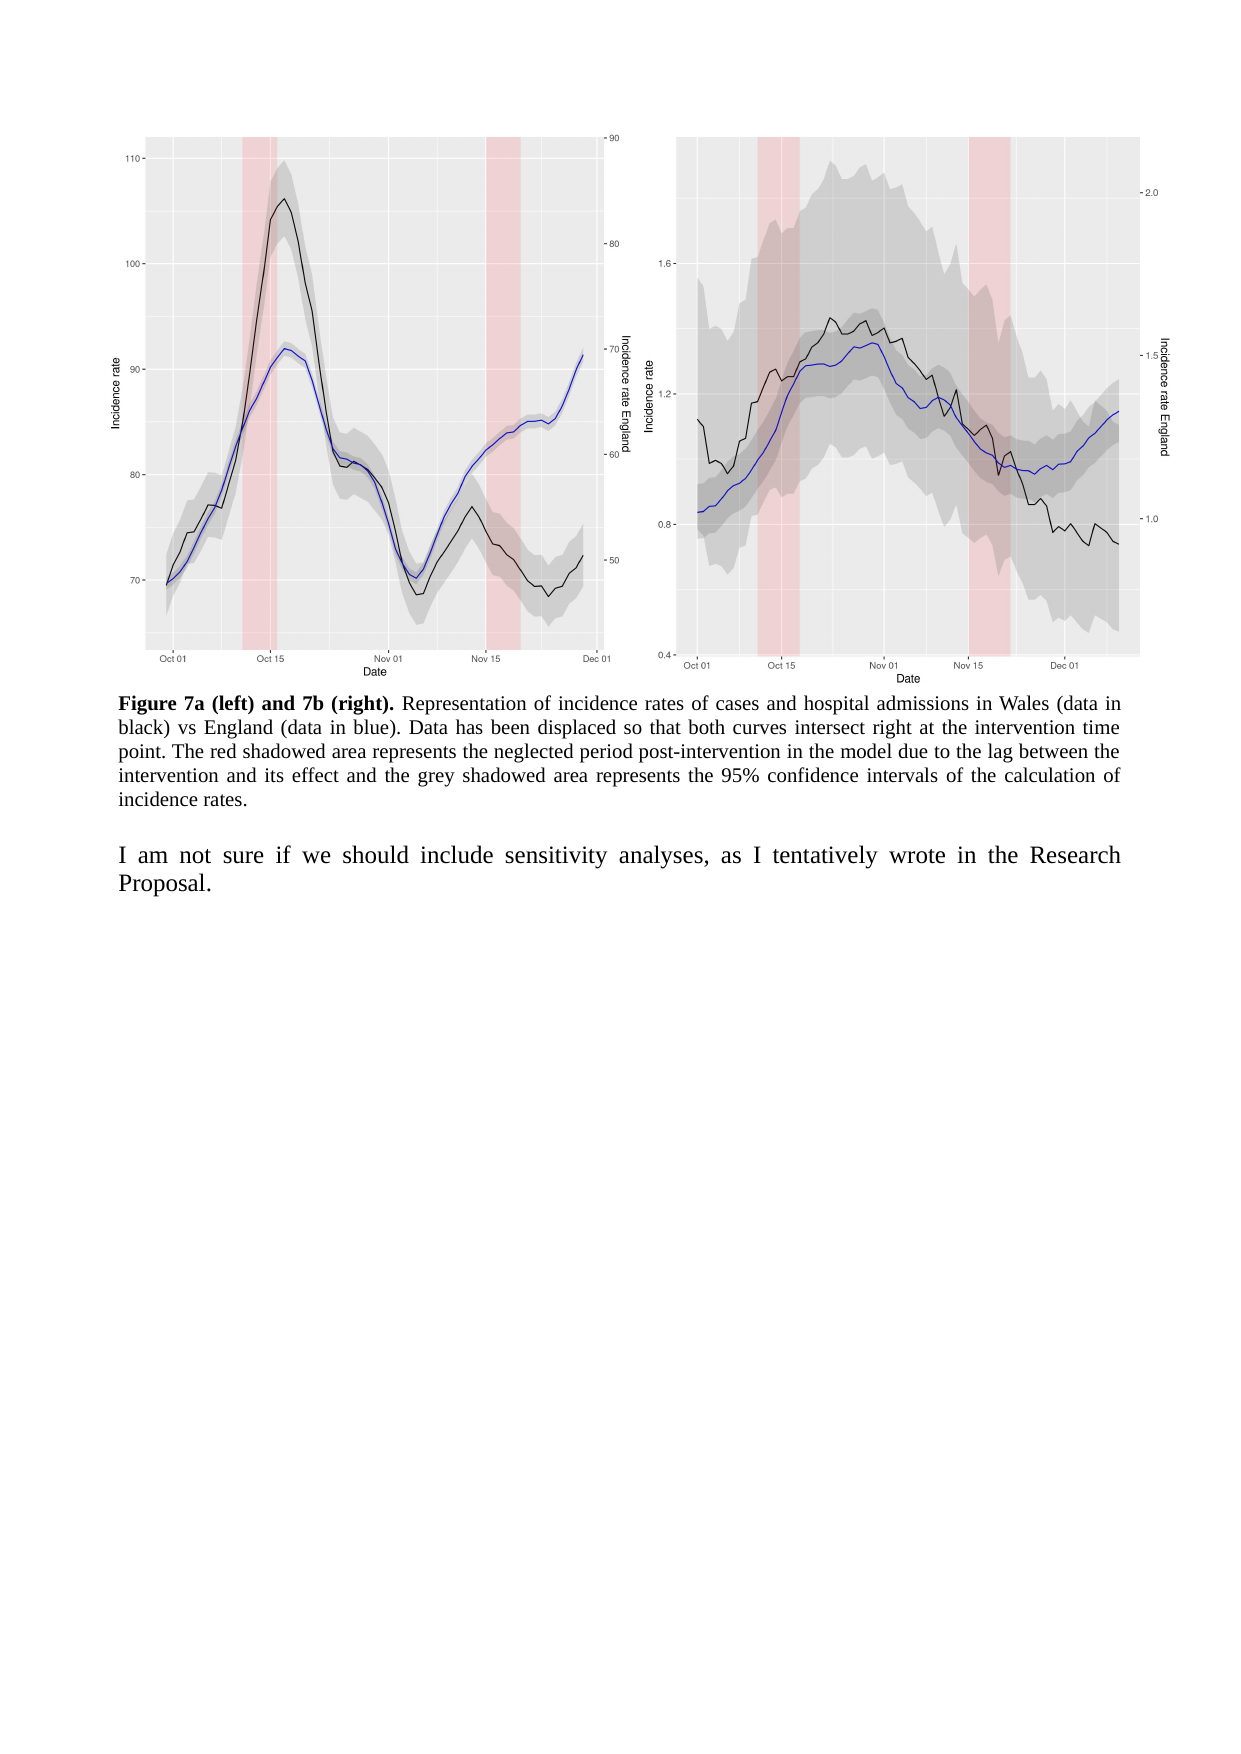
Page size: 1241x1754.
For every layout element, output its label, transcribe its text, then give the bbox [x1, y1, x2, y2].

text [118, 118, 1122, 131]
picture [105, 131, 1178, 691]
text I am not sure if we should include sensitivity analyses, as I tentatively wrote in the Research Proposal. [118, 840, 1122, 897]
text Figure 7a (left) and 7b (right). Representation of incidence rates of cases and hospital admissions in Wales (data in black) vs England (data in blue). Data has been displaced so that both curves intersect right at the intervention time point. The red shadowed area represents the neglected period post-intervention in the model due to the lag between the intervention and its effect and the grey shadowed area represents the 95% confidence intervals of the calculation of incidence rates. [118, 684, 1122, 811]
